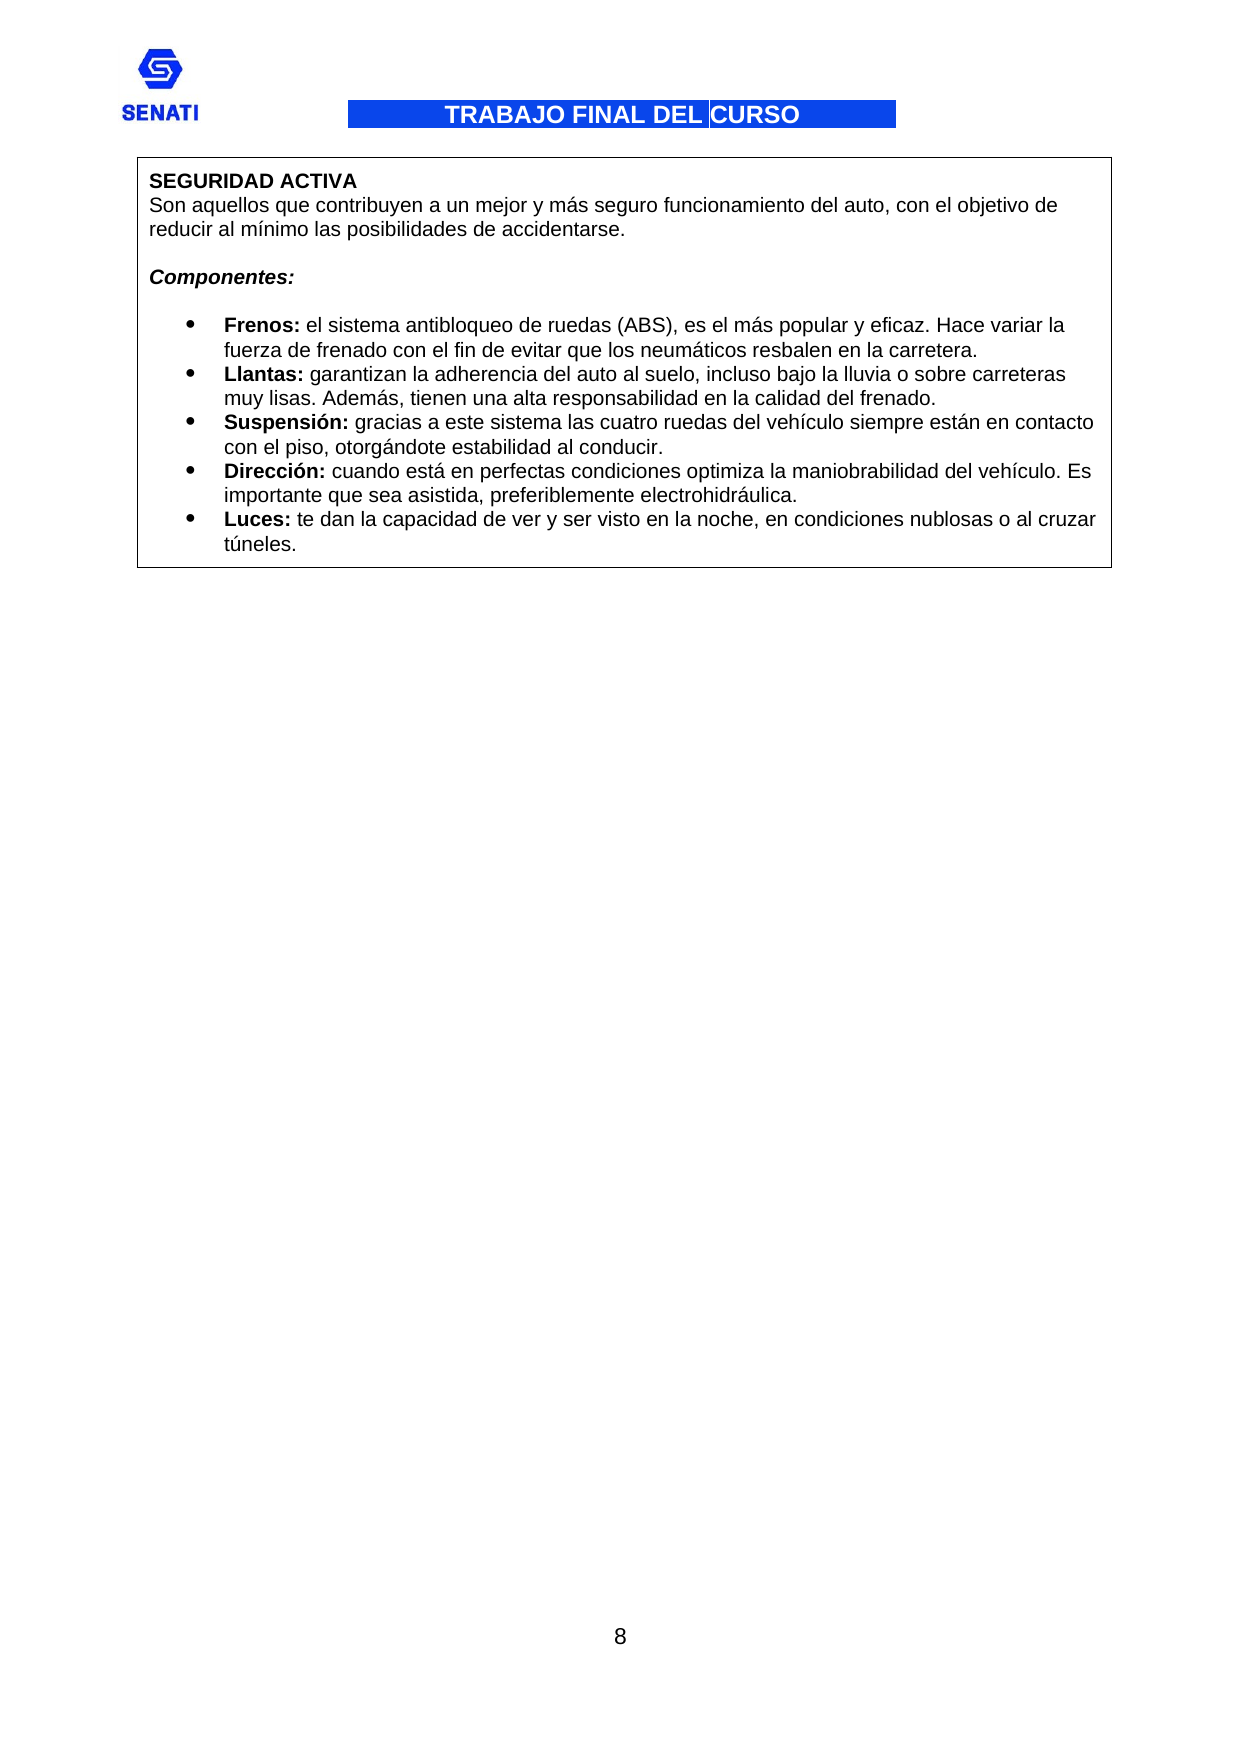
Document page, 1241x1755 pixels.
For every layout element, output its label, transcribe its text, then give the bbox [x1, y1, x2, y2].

table_cell SEGURIDAD ACTIVA Son aquellos que contribuyen a un mejor y más seguro funcionamiento del auto, con el objetivo de reducir al mínimo las posibilidades de accidentarse. Componentes: Frenos: el sistema antibloqueo de ruedas (ABS), es el más popular y eficaz. Hace variar la fuerza de frenado con el fin de evitar que los neumáticos resbalen en la carretera. Llantas: garantizan la adherencia del auto al suelo, incluso bajo la lluvia o sobre carreteras muy lisas. Además, tienen una alta responsabilidad en la calidad del frenado. Suspensión: gracias a este sistema las cuatro ruedas del vehículo siempre están en contacto con el piso, otorgándote estabilidad al conducir. Dirección: cuando está en perfectas condiciones optimiza la maniobrabilidad del vehículo. Es importante que sea asistida, preferiblemente electrohidráulica. Luces: te dan la capacidad de ver y ser visto en la noche, en condiciones nublosas o al cruzar túneles. [138, 158, 1111, 567]
picture [118, 46, 201, 124]
